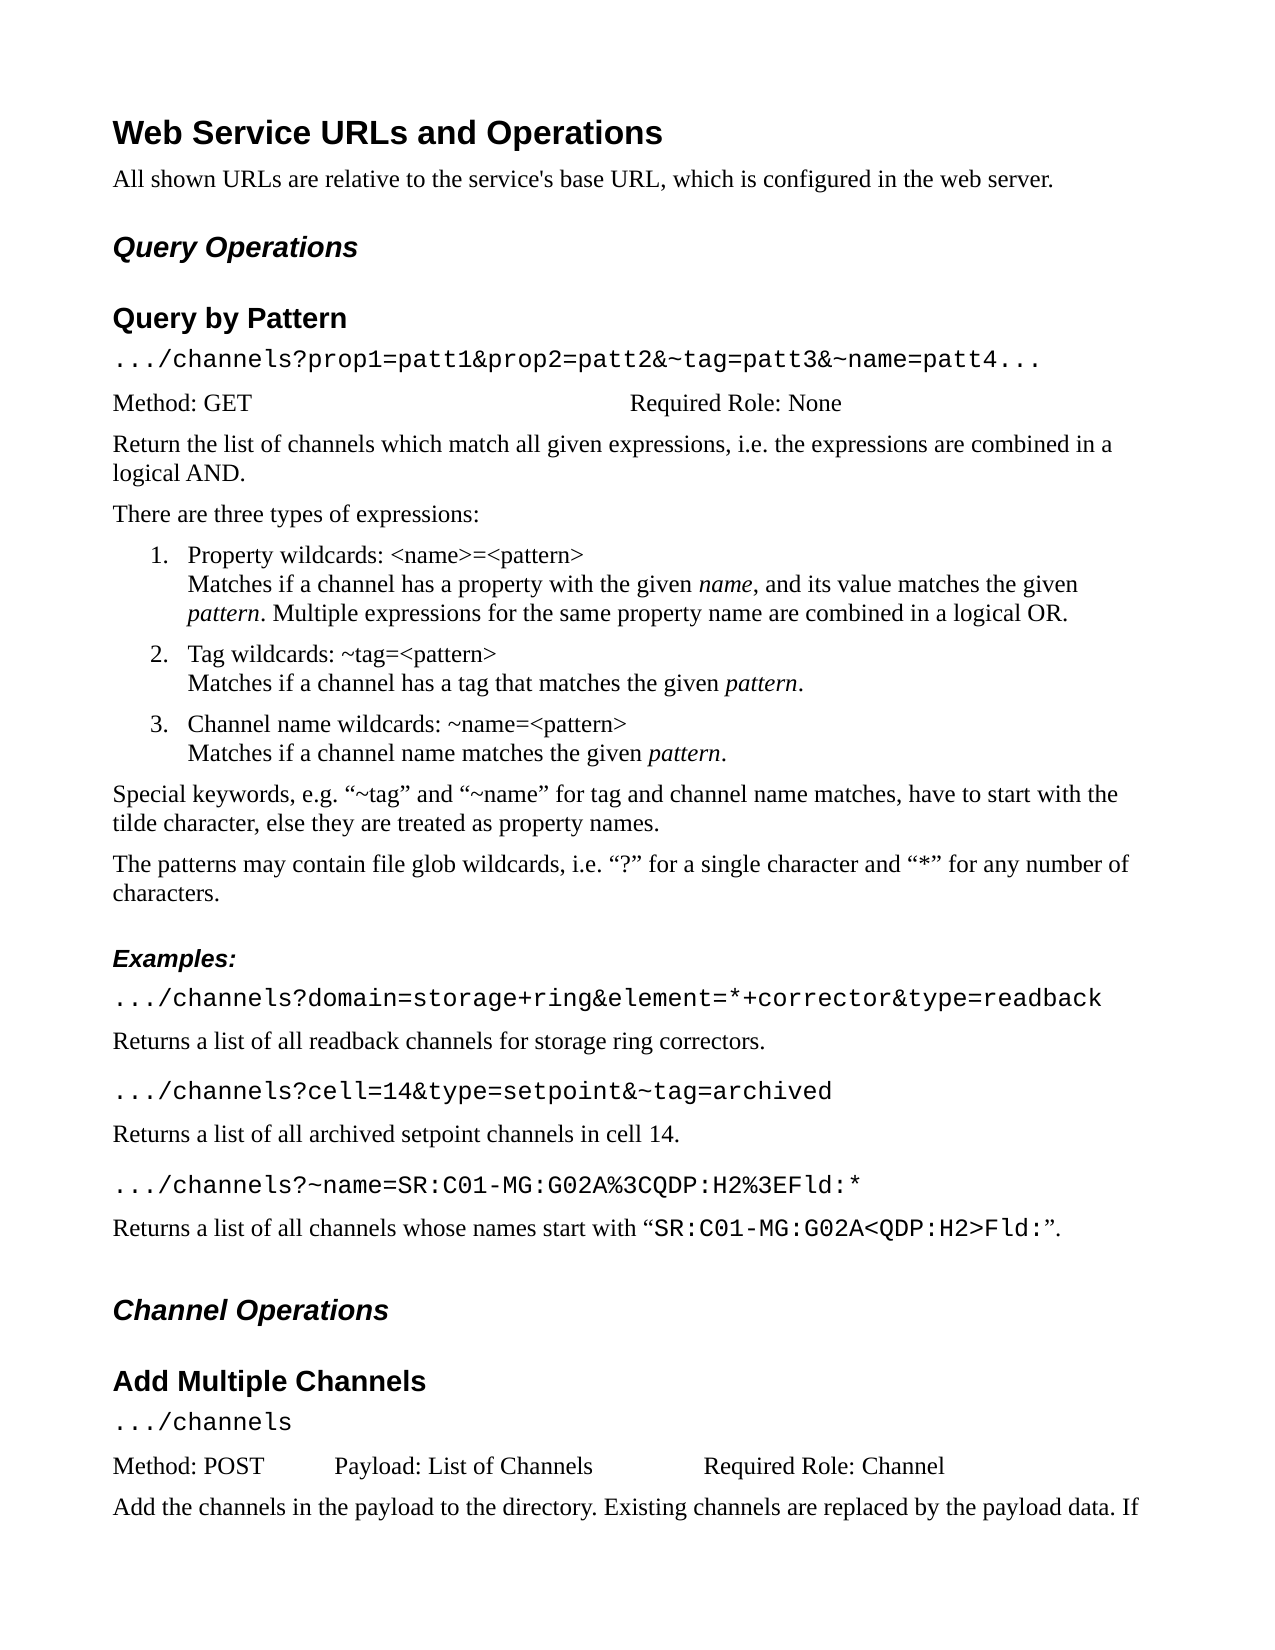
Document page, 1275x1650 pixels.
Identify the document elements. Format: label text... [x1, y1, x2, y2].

list Tag wildcards: ~tag=<pattern> Matches if a channel has a tag that matches the given pattern. [150, 639, 1162, 697]
subtitle Query by Pattern [112, 301, 1162, 334]
text .../channels?~name=SR:C01-MG:G02A%3CQDP:H2%3EFld:* [112, 1172, 1162, 1201]
text The patterns may contain file glob wildcards, i.e. “?” for a single character and “*” for any number of characters. [112, 849, 1162, 907]
text Special keywords, e.g. “~tag” and “~name” for tag and channel name matches, have to start with the tilde character, else they are treated as property names. [112, 779, 1162, 837]
text .../channels?prop1=patt1&prop2=patt2&~tag=patt3&~name=patt4... [112, 347, 1162, 375]
subtitle Web Service URLs and Operations [112, 112, 1162, 151]
text .../channels?domain=storage+ring&element=*+corrector&type=readback [112, 985, 1162, 1013]
subtitle Query Operations [112, 230, 1162, 263]
text .../channels [112, 1410, 1162, 1438]
text Return the list of channels which match all given expressions, i.e. the expressions are combined in a logical AND. [112, 429, 1162, 487]
text There are three types of expressions: [112, 499, 1162, 528]
subtitle Examples: [112, 944, 1162, 973]
list Channel name wildcards: ~name=<pattern> Matches if a channel name matches the given pattern. [150, 709, 1162, 767]
text Method: GET Required Role: None [112, 388, 1162, 417]
text Returns a list of all channels whose names start with “SR:C01-MG:G02A<QDP:H2>Fld:”. [112, 1213, 1162, 1244]
text Add the channels in the payload to the directory. Existing channels are replaced by the payload data. If [112, 1492, 1162, 1521]
subtitle Channel Operations [112, 1293, 1162, 1326]
subtitle Add Multiple Channels [112, 1364, 1162, 1397]
text Method: POST Payload: List of Channels Required Role: Channel [112, 1451, 1162, 1479]
text .../channels?cell=14&type=setpoint&~tag=archived [112, 1079, 1162, 1107]
list Property wildcards: <name>=<pattern> Matches if a channel has a property with the given name, and its value matches the given pattern. Multiple expressions for the same property name are combined in a logical OR. [150, 540, 1162, 627]
text Returns a list of all readback channels for storage ring correctors. [112, 1026, 1162, 1055]
text All shown URLs are relative to the service's base URL, which is configured in the web server. [112, 164, 1162, 192]
text Returns a list of all archived setpoint channels in cell 14. [112, 1119, 1162, 1148]
